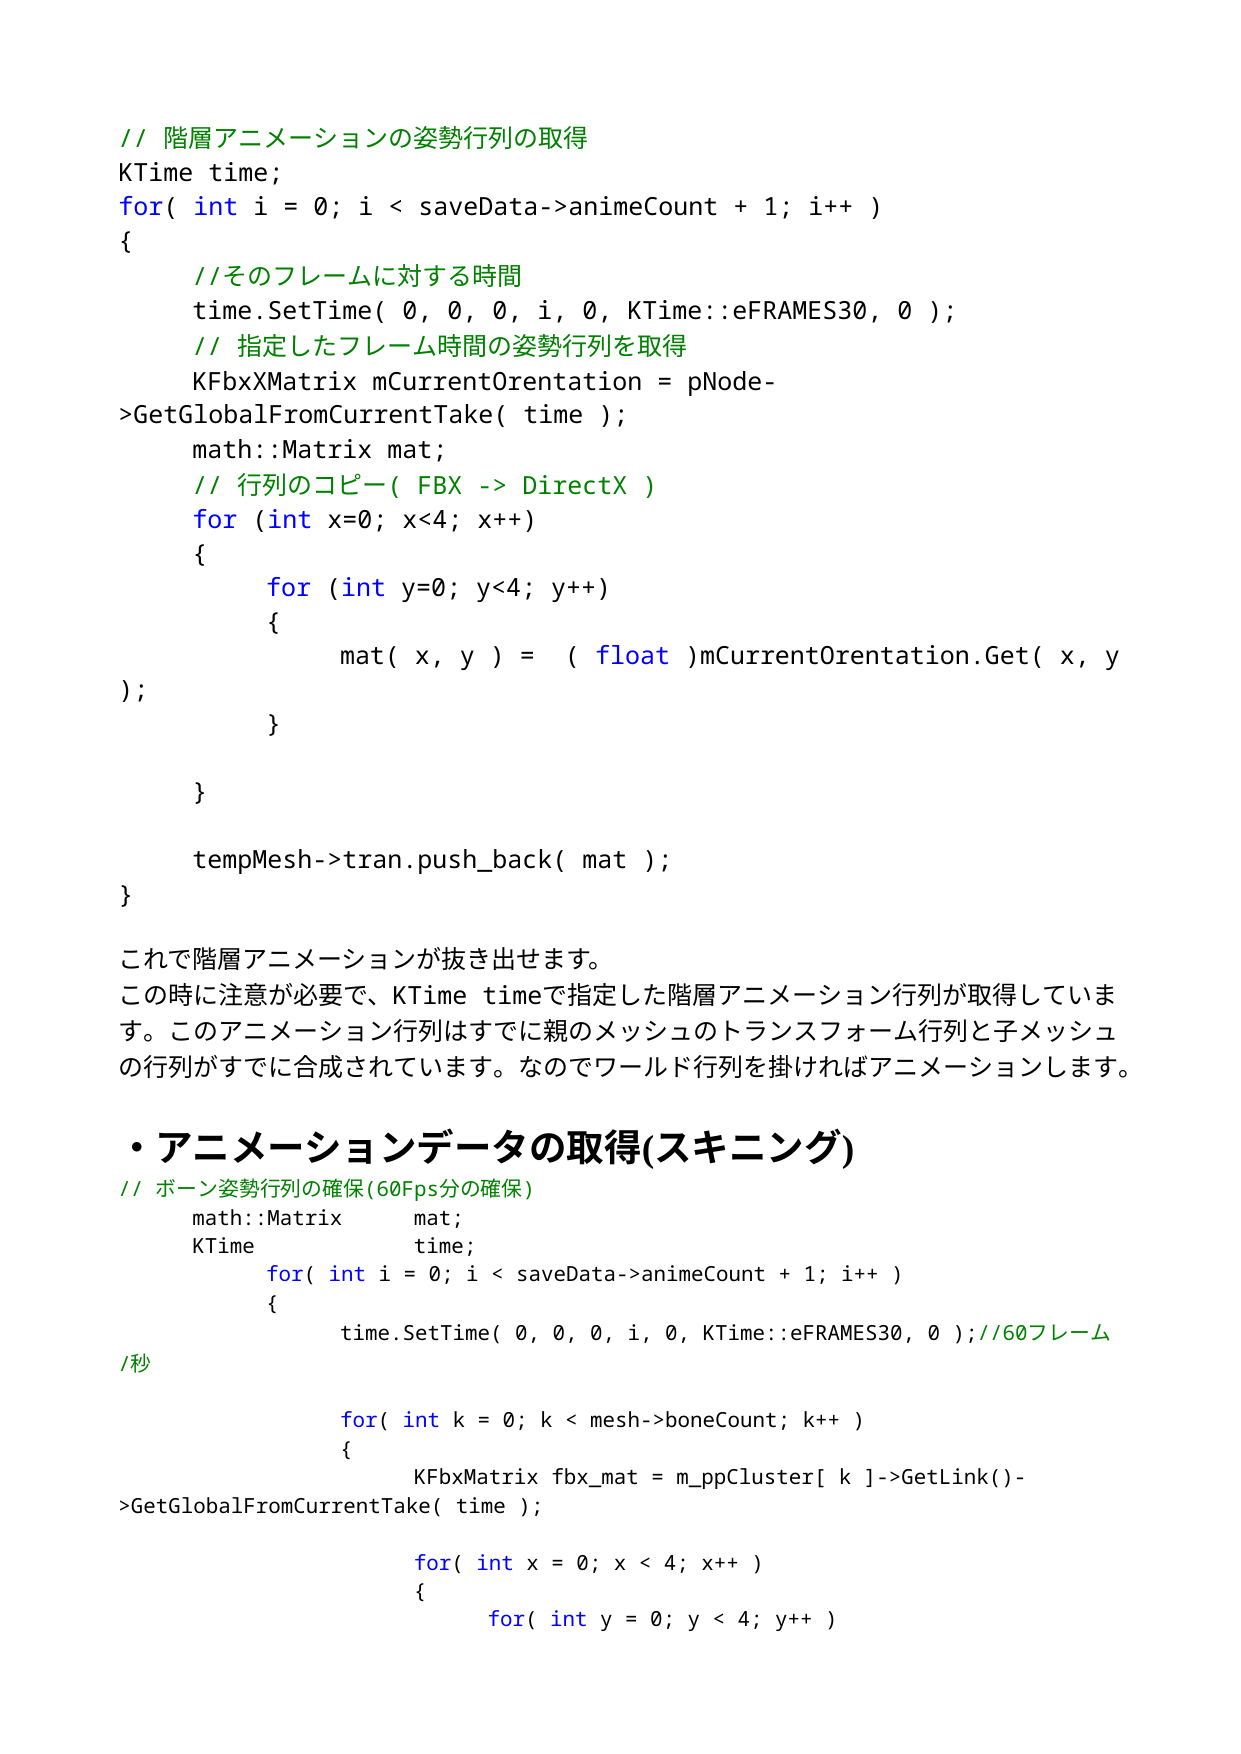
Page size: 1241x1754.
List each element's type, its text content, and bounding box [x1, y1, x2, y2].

text for (int y=0; y<4; y++) [118, 570, 1122, 604]
text math::Matrix mat; [118, 431, 1122, 465]
text KFbxXMatrix mCurrentOrentation = pNode->GetGlobalFromCurrentTake( time ); [118, 363, 1122, 431]
text time.SetTime( 0, 0, 0, i, 0, KTime::eFRAMES30, 0 );//60フレーム/秒 [118, 1316, 1122, 1377]
text for( int i = 0; i < saveData->animeCount + 1; i++ ) [118, 188, 1122, 222]
text KTime time; [118, 154, 1122, 188]
text これで階層アニメーションが抜き出せます。 [118, 939, 1122, 975]
text // 行列のコピー( FBX -> DirectX ) [118, 465, 1122, 502]
text // 指定したフレーム時間の姿勢行列を取得 [192, 327, 1122, 363]
text { [118, 222, 1122, 257]
text ・アニメーションデータの取得(スキニング) [118, 1118, 1122, 1172]
text for( int x = 0; x < 4; x++ ) [118, 1548, 1122, 1576]
text for( int i = 0; i < saveData->animeCount + 1; i++ ) [118, 1259, 1122, 1288]
text { [118, 1434, 1122, 1462]
text KTime time; [118, 1231, 1122, 1259]
text for (int x=0; x<4; x++) [118, 502, 1122, 536]
text } [118, 774, 1122, 808]
text } [118, 706, 1122, 740]
text time.SetTime( 0, 0, 0, i, 0, KTime::eFRAMES30, 0 ); [192, 293, 1122, 327]
text { [118, 1576, 1122, 1604]
text // 階層アニメーションの姿勢行列の取得 [118, 118, 1122, 154]
text この時に注意が必要で、KTime timeで指定した階層アニメーション行列が取得しています。このアニメーション行列はすでに親のメッシュのトランスフォーム行列と子メッシュの行列がすでに合成されています。なのでワールド行列を掛ければアニメーションします。 [118, 975, 1122, 1084]
text math::Matrix mat; [118, 1203, 1122, 1231]
text for( int k = 0; k < mesh->boneCount; k++ ) [118, 1406, 1122, 1434]
text //そのフレームに対する時間 [118, 257, 1122, 293]
text { [118, 536, 1122, 570]
text // ボーン姿勢行列の確保(60Fps分の確保) [118, 1172, 1122, 1203]
text mat( x, y ) = ( float )mCurrentOrentation.Get( x, y ); [118, 638, 1122, 706]
text tempMesh->tran.push_back( mat ); [118, 842, 1122, 876]
text KFbxMatrix fbx_mat = m_ppCluster[ k ]->GetLink()->GetGlobalFromCurrentTake( time ); [118, 1462, 1122, 1519]
text for( int y = 0; y < 4; y++ ) [118, 1604, 1122, 1633]
text } [118, 876, 1122, 910]
text { [118, 1288, 1122, 1316]
text { [118, 604, 1122, 638]
